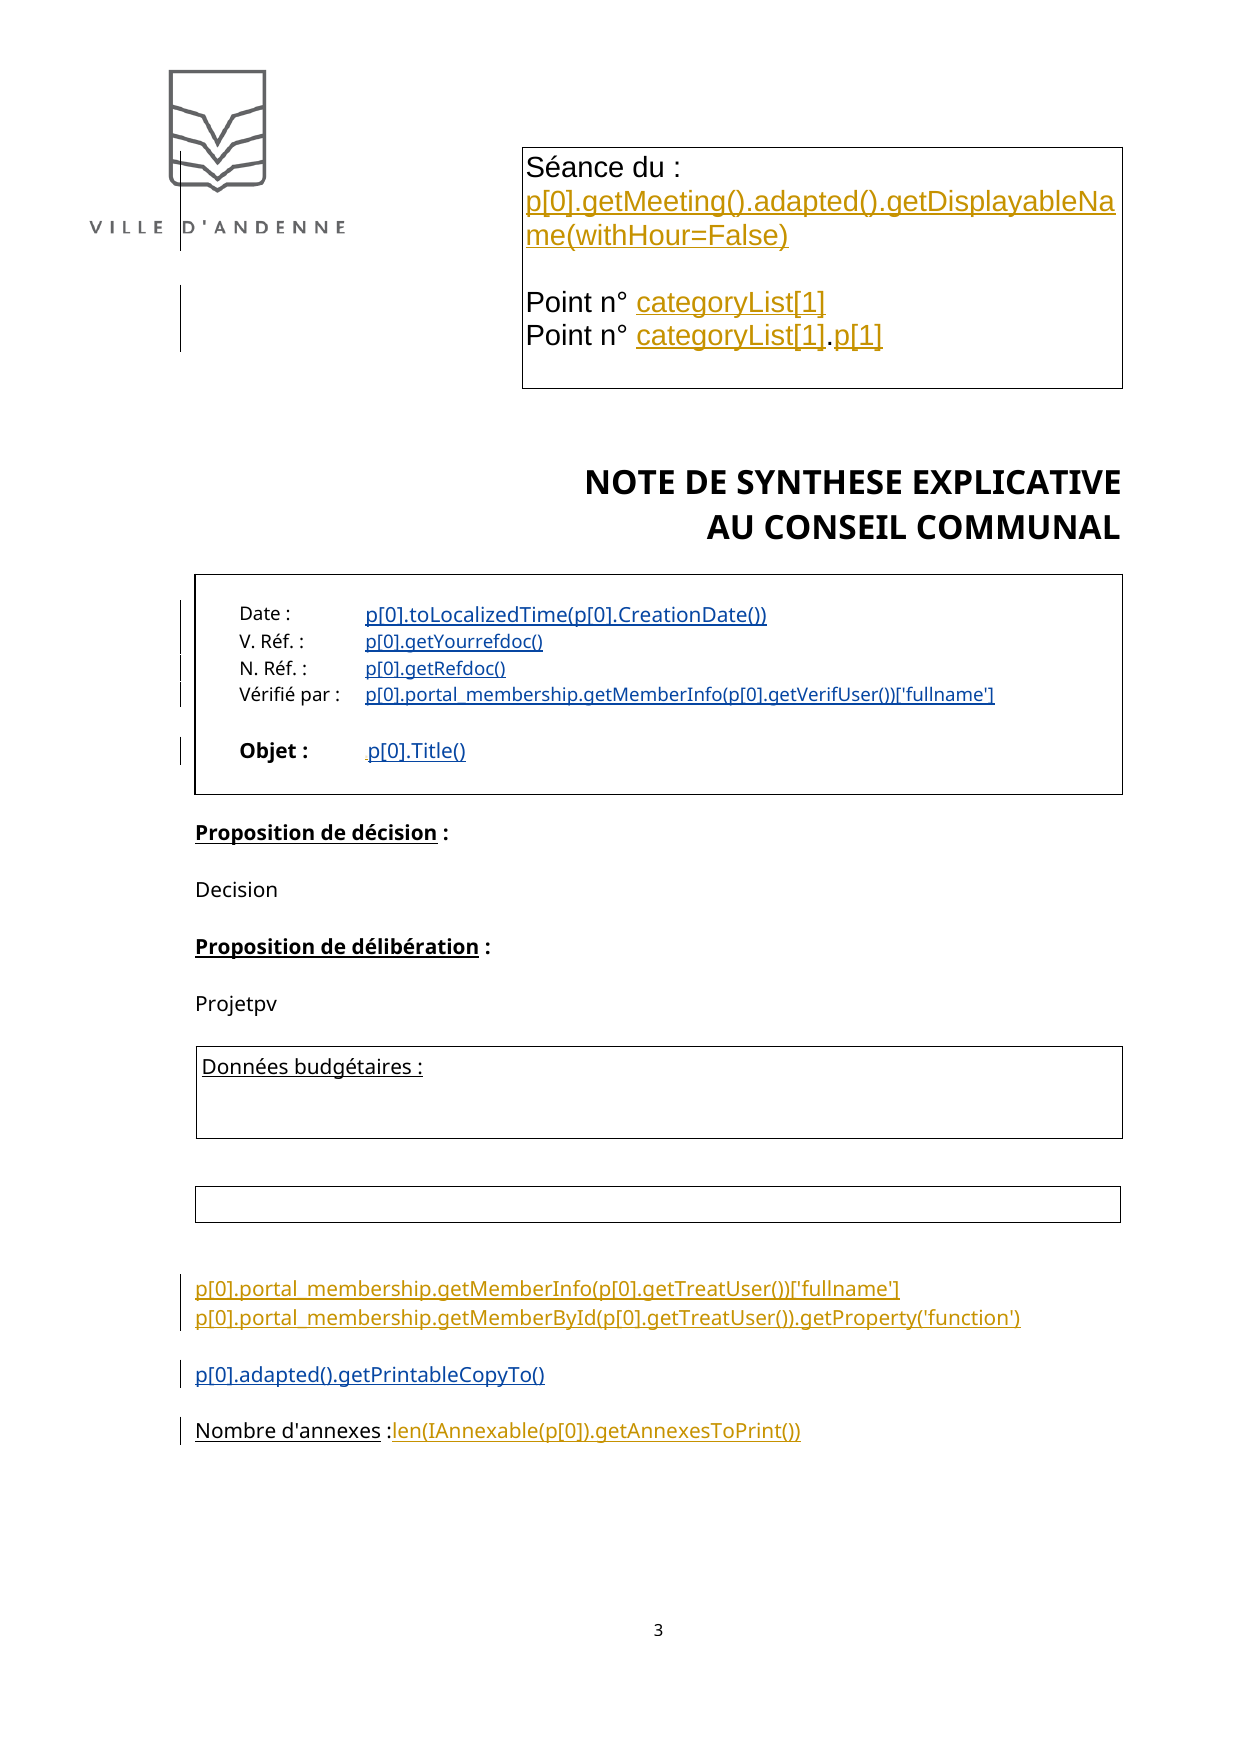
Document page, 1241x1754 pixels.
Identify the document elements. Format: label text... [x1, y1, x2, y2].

table_cell [196, 600, 239, 628]
table_cell [239, 765, 365, 793]
table_cell Objet : [239, 737, 365, 765]
table_cell [196, 629, 239, 655]
table_header [195, 147, 522, 388]
table_cell p[0].getYourrefdoc() [365, 629, 1122, 655]
table_header [365, 575, 1122, 600]
table_cell p[0].portal_membership.getMemberInfo(p[0].getVerifUser())['fullname'] [365, 682, 1122, 708]
text Projetpv [195, 989, 1122, 1017]
table_cell p[0].toLocalizedTime(p[0].CreationDate()) [365, 600, 1122, 628]
table_header [196, 575, 239, 600]
table_cell p[0].getRefdoc() [365, 655, 1122, 682]
text p[0].adapted().getPrintableCopyTo() [195, 1360, 1122, 1388]
table_cell [814, 765, 891, 793]
text Decision [195, 875, 1122, 904]
table_cell [660, 765, 737, 793]
table_cell V. Réf. : [239, 629, 365, 655]
table_cell p[0].getItemNumber(relativeTo='meeting'). p[0].Title() [365, 737, 1122, 765]
text NOTE DE SYNTHESE EXPLICATIVE [195, 459, 1122, 504]
picture [88, 219, 180, 234]
table_cell [365, 765, 429, 793]
table_cell [239, 708, 365, 737]
text Nombre d'annexes :len(IAnnexable(p[0]).getAnnexesToPrint()) [195, 1417, 1122, 1445]
table_cell [196, 655, 239, 682]
table_cell [891, 765, 968, 793]
table_header [196, 1187, 1120, 1222]
text AU CONSEIL COMMUNAL [195, 504, 1121, 549]
table_cell [430, 765, 506, 793]
text p[0].portal_membership.getMemberInfo(p[0].getTreatUser())['fullname'] [195, 1274, 1122, 1303]
table_header [239, 575, 365, 600]
table_cell [195, 388, 1122, 413]
table_cell [968, 765, 1045, 793]
table_header Données budgétaires : [197, 1047, 1122, 1138]
table_cell [196, 682, 239, 708]
table_cell Date : [239, 600, 365, 628]
text p[0].portal_membership.getMemberById(p[0].getTreatUser()).getProperty('function') [195, 1303, 1122, 1331]
table_header [195, 190, 223, 219]
table_cell [365, 708, 1122, 737]
table_cell [196, 708, 239, 737]
table_cell [1045, 765, 1122, 793]
table_cell [196, 737, 239, 765]
table_cell [584, 765, 660, 793]
text Proposition de décision : [195, 818, 1122, 847]
table_cell [506, 765, 583, 793]
picture [167, 69, 346, 234]
table_header Séance du : p[0].getMeeting().adapted().getDisplayableName(withHour=False) Point n° categoryList[1] Point n° categoryList[1].p[1] [523, 148, 1122, 388]
table_cell [196, 765, 239, 793]
text Proposition de délibération : [195, 932, 1122, 961]
table_cell [737, 765, 814, 793]
table_cell Vérifié par : [239, 682, 365, 708]
table_cell N. Réf. : [239, 655, 365, 682]
